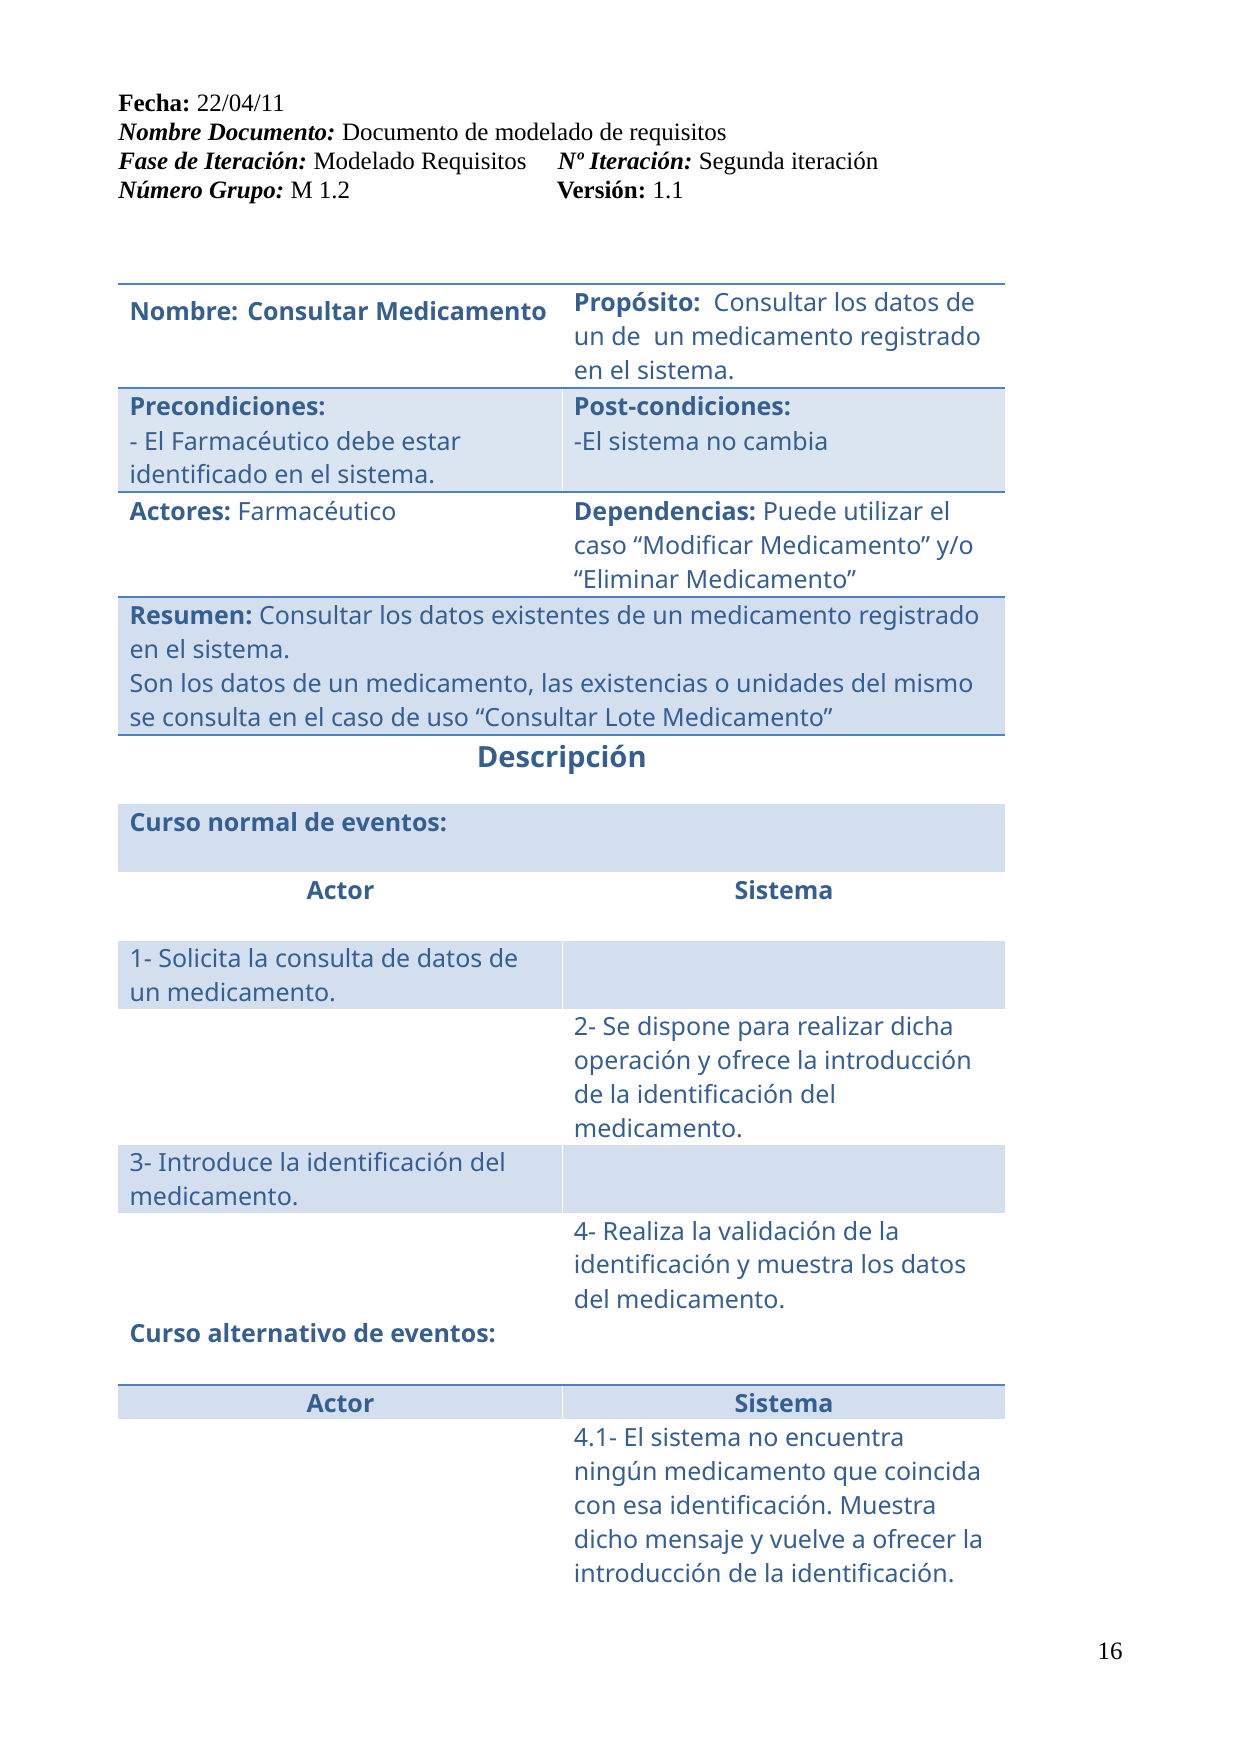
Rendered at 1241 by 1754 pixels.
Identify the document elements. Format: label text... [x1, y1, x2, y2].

table_cell Actor [118, 1386, 562, 1419]
table_cell 2- Se dispone para realizar dicha operación y ofrece la introducción de la identificación del medicamento. [563, 1009, 1005, 1145]
table_cell Dependencias: Puede utilizar el caso “Modificar Medicamento” y/o “Eliminar Medicamento” [563, 493, 1005, 596]
table_cell 4- Realiza la validación de la identificación y muestra los datos del medicamento. [563, 1213, 1005, 1315]
table_cell [118, 1213, 562, 1315]
table_header Curso normal de eventos: [118, 804, 1005, 872]
table_cell Curso alternativo de eventos: [118, 1315, 1005, 1383]
table_cell Precondiciones: - El Farmacéutico debe estar identificado en el sistema. [118, 389, 562, 491]
table_cell Resumen: Consultar los datos existentes de un medicamento registrado en el sistema. Son los datos de un medicamento, las existencias o unidades del mismo se consulta en el caso de uso “Consultar Lote Medicamento” [118, 598, 1005, 734]
table_cell Actor [118, 873, 562, 941]
table_cell 3- Introduce la identificación del medicamento. [118, 1145, 562, 1213]
table_cell [563, 941, 1005, 1009]
table_cell Sistema [563, 873, 1005, 941]
table_cell Sistema [563, 1386, 1005, 1419]
table_header Propósito: Consultar los datos de un de un medicamento registrado en el sistema. [563, 285, 1005, 387]
table_cell 4.1- El sistema no encuentra ningún medicamento que coincida con esa identificación. Muestra dicho mensaje y vuelve a ofrecer la introducción de la identificación. [563, 1420, 1005, 1590]
table_cell Descripción [118, 736, 1005, 776]
table_cell [563, 1145, 1005, 1213]
table_cell [118, 1420, 562, 1590]
table_cell [118, 1009, 562, 1145]
table_cell Actores: Farmacéutico [118, 493, 562, 596]
table_cell 1- Solicita la consulta de datos de un medicamento. [118, 941, 562, 1009]
table_cell Post-condiciones: -El sistema no cambia [563, 389, 1005, 491]
table_header Nombre: Consultar Medicamento [118, 285, 562, 387]
